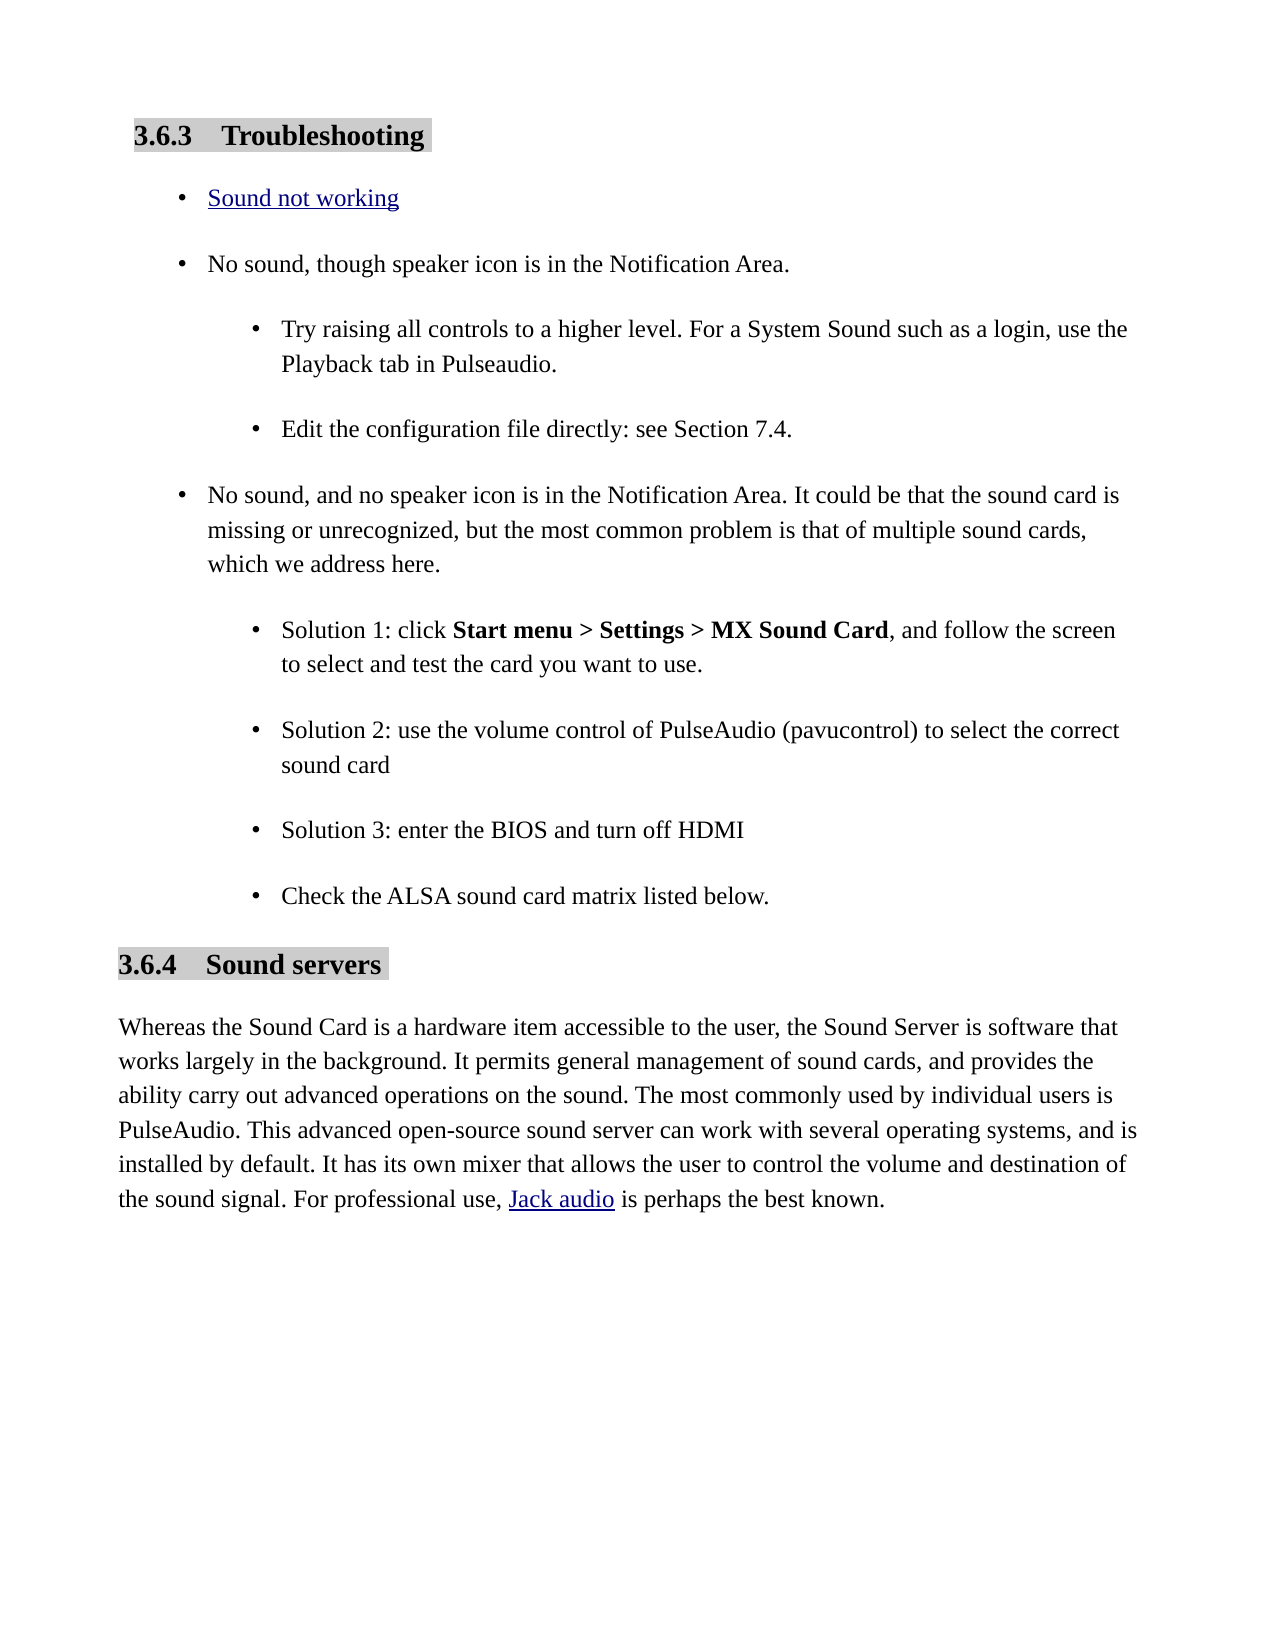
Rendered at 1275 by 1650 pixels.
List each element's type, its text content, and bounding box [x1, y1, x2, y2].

list Try raising all controls to a higher level. For a System Sound such as a login, use the Playback tab in Pulseaudio. [252, 314, 1141, 378]
text Whereas the Sound Card is a hardware item accessible to the user, the Sound Server is software that works largely in the background. It permits general management of sound cards, and provides the ability carry out advanced operations on the sound. The most commonly used by individual users is PulseAudio. This advanced open-source sound server can work with several operating systems, and is installed by default. It has its own mixer that allows the user to control the volume and destination of the sound signal. For professional use, Jack audio is perhaps the best known. [118, 1012, 1157, 1213]
list No sound, though speaker icon is in the Notification Area. [178, 249, 1141, 277]
list Edit the configuration file directly: see Section 7.4. [252, 414, 1141, 443]
subtitle 3.6.3 Troubleshooting [432, 118, 1141, 152]
subtitle 3.6.4 Sound servers [389, 947, 1138, 980]
list Solution 3: enter the BIOS and turn off HDMI [252, 815, 1141, 844]
list Sound not working [178, 183, 1141, 212]
list Solution 1: click Start menu > Settings > MX Sound Card, and follow the screen to select and test the card you want to use. [252, 615, 1141, 678]
list No sound, and no speaker icon is in the Notification Area. It could be that the sound card is missing or unrecognized, but the most common problem is that of multiple sound cards, which we address here. [178, 480, 1141, 578]
list Check the ALSA sound card matrix listed below. [252, 881, 1141, 910]
list Solution 2: use the volume control of PulseAudio (pavucontrol) to select the correct sound card [252, 715, 1141, 778]
